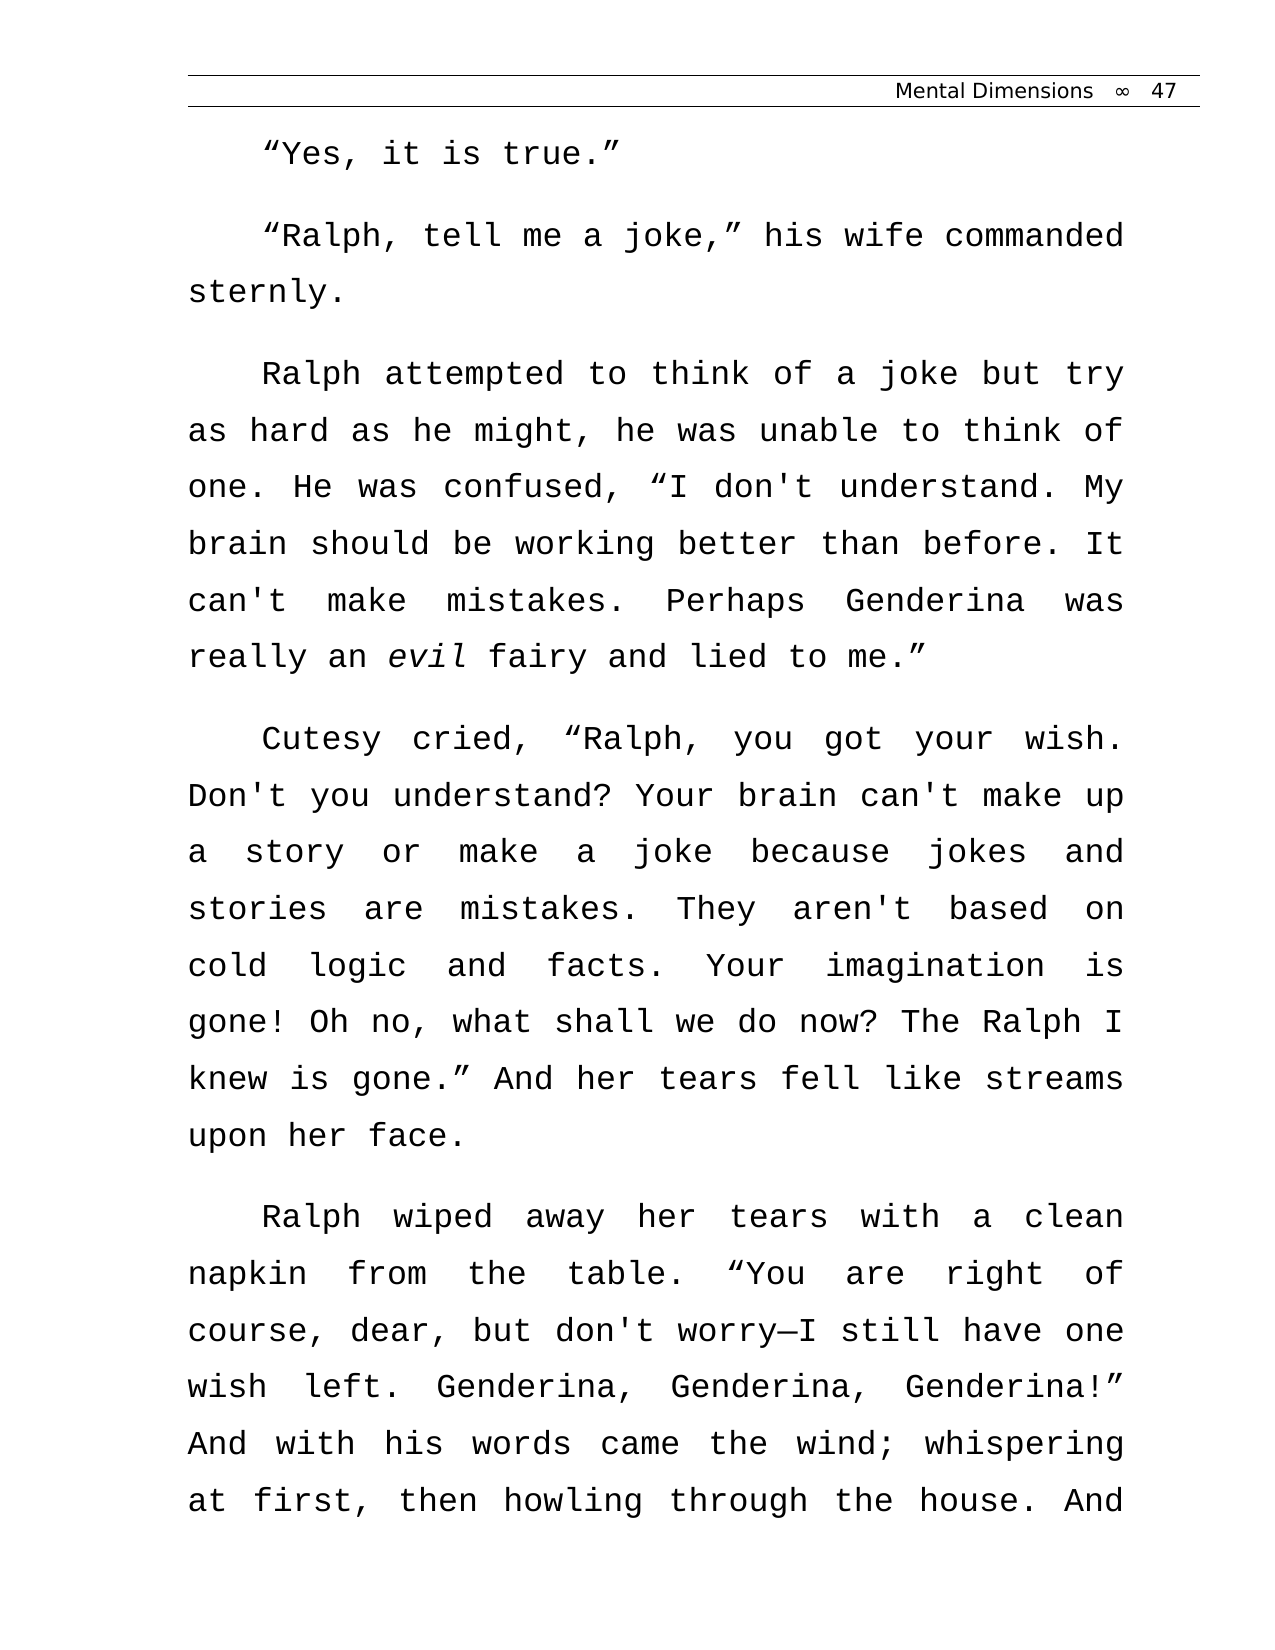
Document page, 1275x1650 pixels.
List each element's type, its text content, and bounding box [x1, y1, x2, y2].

text Ralph wiped away her tears with a clean napkin from the table. “You are right of course, dear, but don't worry—I still have one wish left. Genderina, Genderina, Genderina!” And with his words came the wind; whispering at first, then howling through the house. And [187, 1200, 1125, 1521]
text “Yes, it is true.” [187, 137, 1125, 174]
text Ralph attempted to think of a joke but try as hard as he might, he was unable to think of one. He was confused, “I don't understand. My brain should be working better than before. It can't make mistakes. Perhaps Genderina was really an evil fairy and lied to me.” [187, 357, 1125, 678]
text Cutesy cried, “Ralph, you got your wish. Don't you understand? Your brain can't make up a story or make a joke because jokes and stories are mistakes. They aren't based on cold logic and facts. Your imagination is gone! Oh no, what shall we do now? The Ralph I knew is gone.” And her tears fell like streams upon her face. [187, 722, 1125, 1156]
text “Ralph, tell me a joke,” his wife commanded sternly. [187, 218, 1125, 313]
